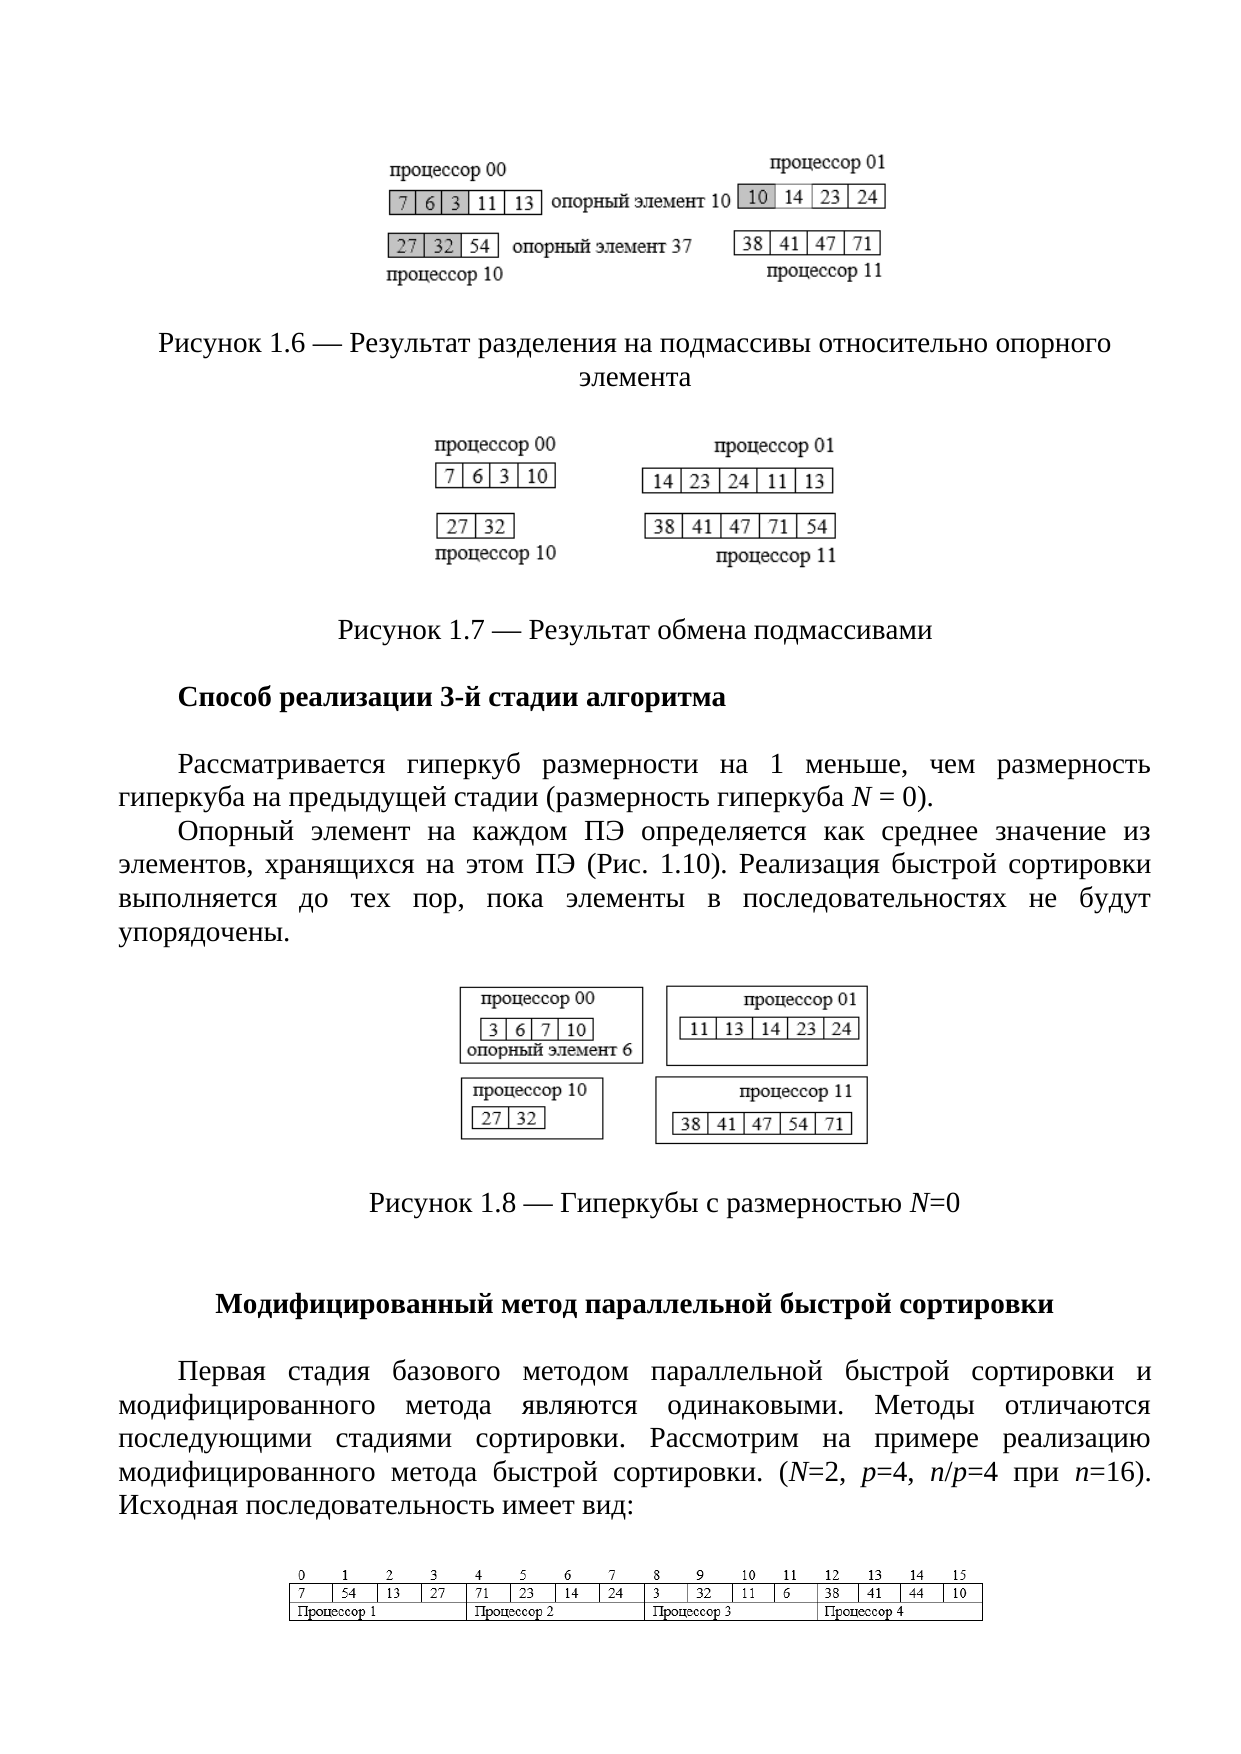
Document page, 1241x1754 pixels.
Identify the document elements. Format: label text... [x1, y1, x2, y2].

picture [425, 425, 845, 579]
picture [275, 1554, 995, 1631]
text Первая стадия базового методом параллельной быстрой сортировки и модифицированного метода являются одинаковыми. Методы отличаются последующими стадиями сортировки. Рассмотрим на примере реализацию модифицированного метода быстрой сортировки. (N=2, p=4, n/p=4 при n=16). Исходная последовательность имеет вид: [118, 1353, 1152, 1521]
list Рисунок 1.6 — Результат разделения на подмассивы относительно опорного элемента [118, 325, 1152, 392]
text Рисунок 1.8 — Гиперкубы с размерностью N=0 [118, 1186, 1152, 1219]
text Опорный элемент на каждом ПЭ определяется как среднее значение из элементов, хранящихся на этом ПЭ (Рис. 1.10). Реализация быстрой сортировки выполняется до тех пор, пока элементы в последовательностях не будут упорядочены. [118, 813, 1152, 947]
picture [378, 151, 892, 292]
text Рассматривается гиперкуб размерности на 1 меньше, чем размерность гиперкуба на предыдущей стадии (размерность гиперкуба N = 0). [118, 746, 1152, 813]
text Рисунок 1.7 — Результат обмена подмассивами [118, 612, 1152, 645]
text Модифицированный метод параллельной быстрой сортировки [118, 1286, 1152, 1320]
picture [455, 980, 874, 1153]
text Способ реализации 3-й стадии алгоритма [118, 679, 1152, 712]
